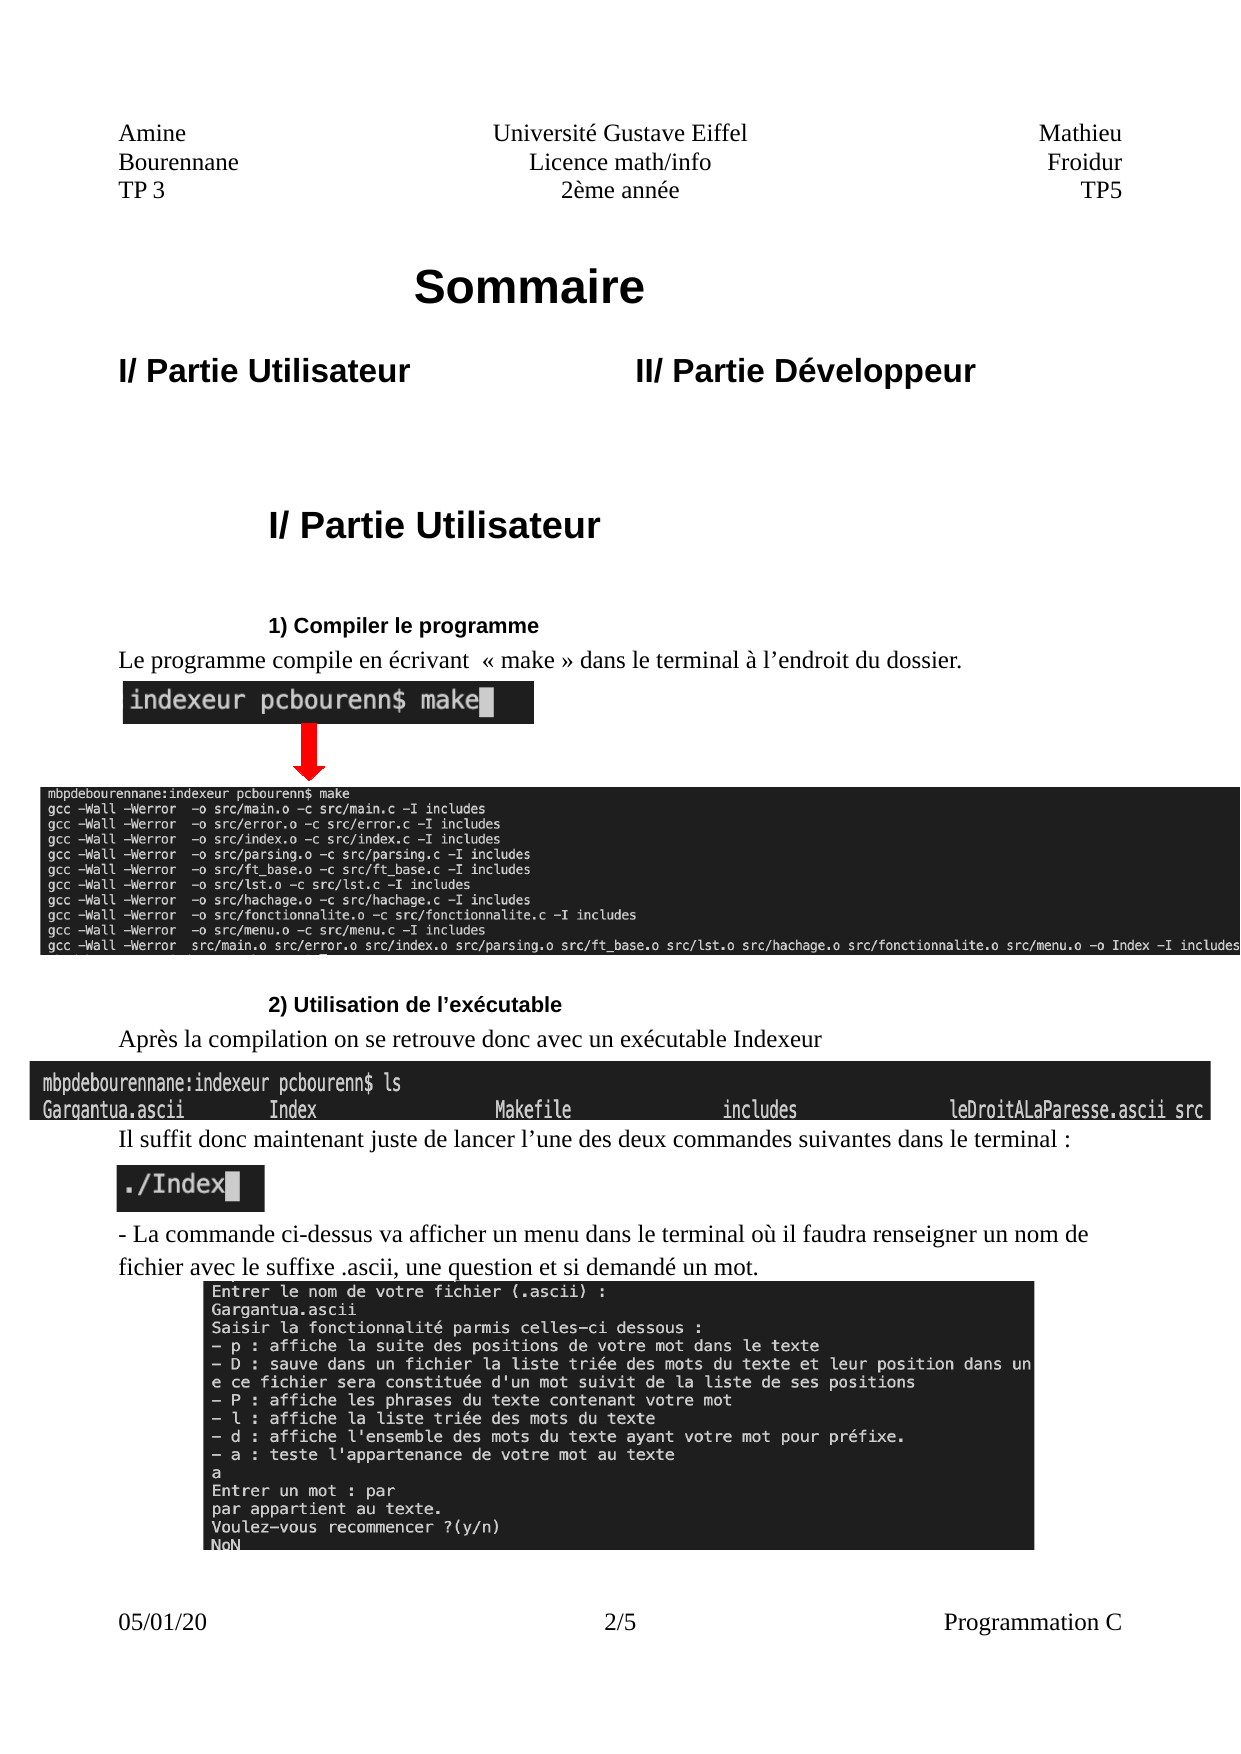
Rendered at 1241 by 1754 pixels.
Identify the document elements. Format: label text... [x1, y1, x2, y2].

subtitle 1) Compiler le programme [268, 613, 1122, 638]
picture [122, 681, 534, 724]
subtitle Sommaire [118, 259, 1122, 314]
text Le programme compile en écrivant « make » dans le terminal à l’endroit du dossier. [118, 645, 1122, 673]
picture [29, 1061, 1211, 1120]
subtitle I/ Partie Utilisateur II/ Partie Développeur [118, 351, 1122, 390]
text Après la compilation on se retrouve donc avec un exécutable Indexeur [118, 1024, 1122, 1052]
picture [40, 787, 1240, 955]
text - La commande ci-dessus va afficher un menu dans le terminal où il faudra renseigner un nom de fichier avec le suffixe .ascii, une question et si demandé un mot. [118, 1219, 1122, 1281]
subtitle I/ Partie Utilisateur [268, 503, 1122, 547]
text Il suffit donc maintenant juste de lancer l’une des deux commandes suivantes dans le terminal : [118, 1120, 1122, 1152]
subtitle 2) Utilisation de l’exécutable [268, 992, 1122, 1017]
picture [203, 1281, 1035, 1550]
picture [116, 1165, 265, 1212]
